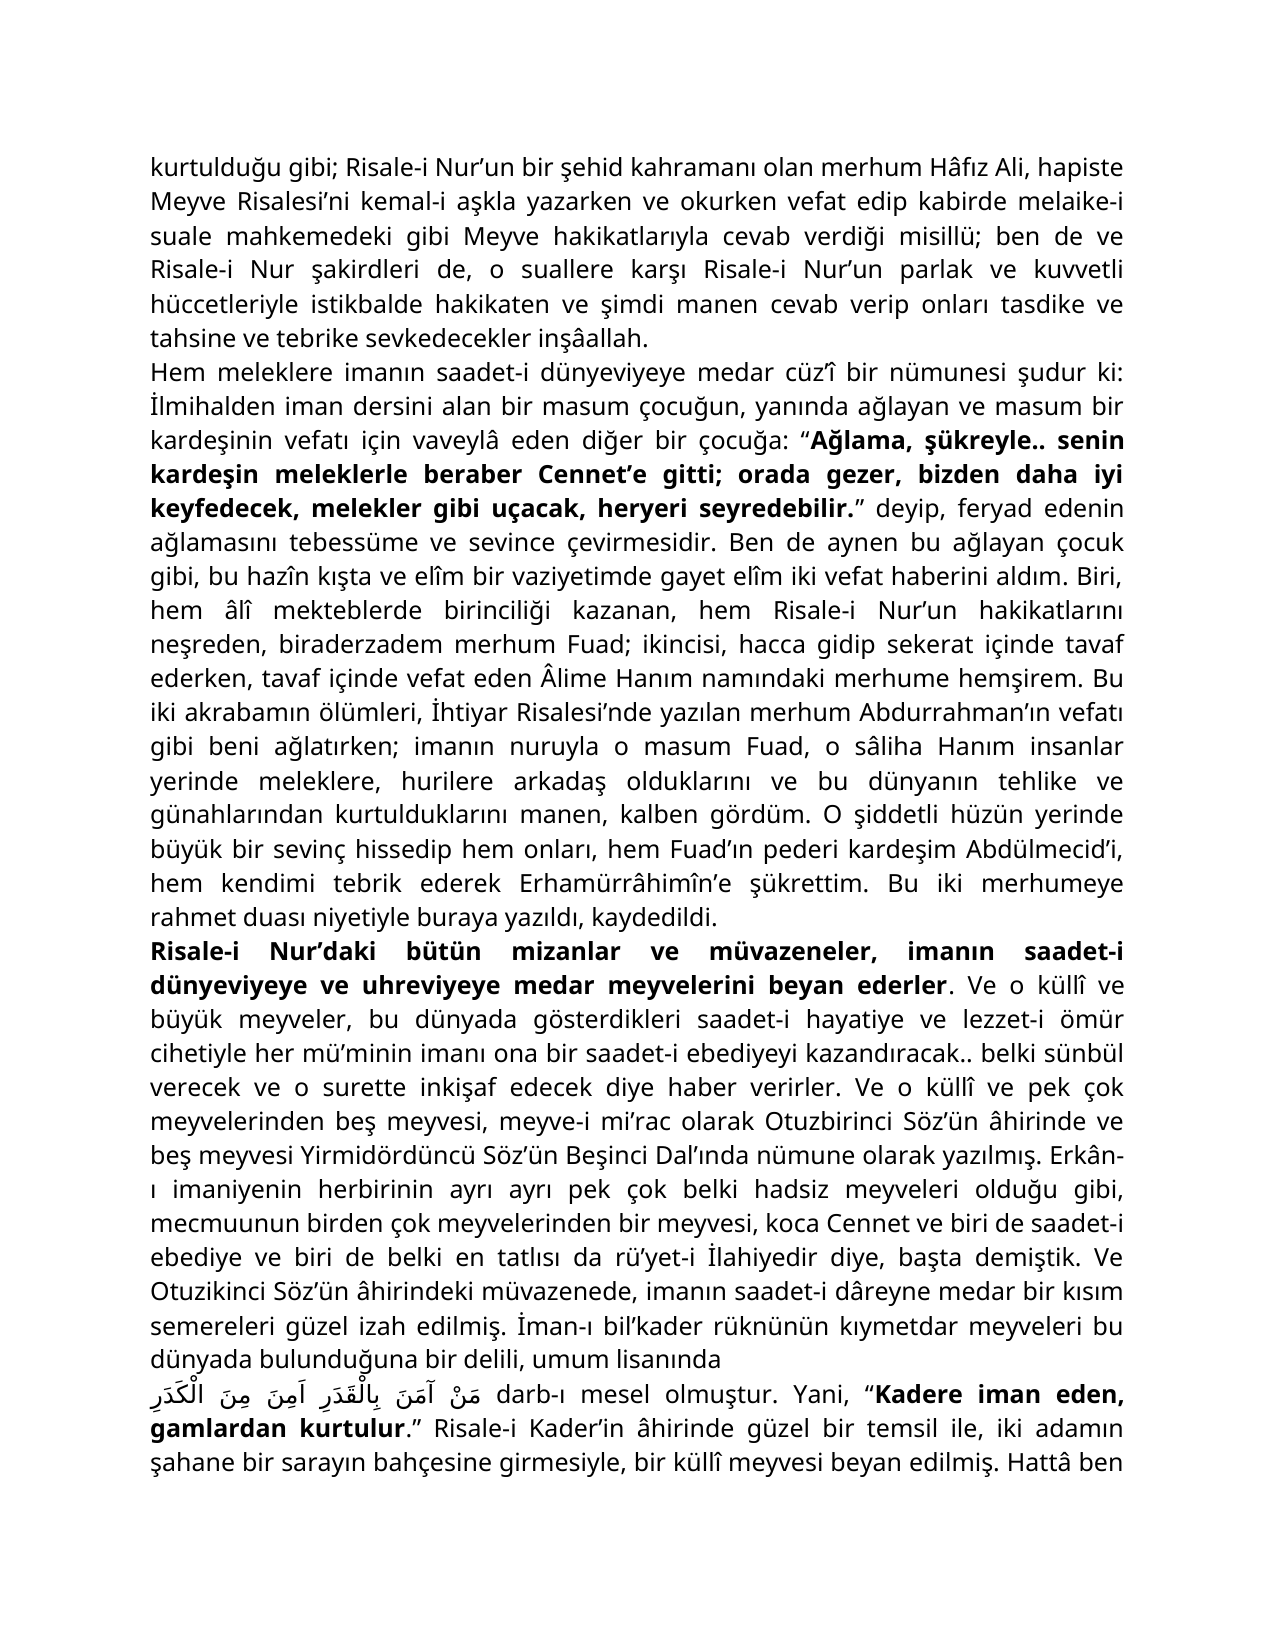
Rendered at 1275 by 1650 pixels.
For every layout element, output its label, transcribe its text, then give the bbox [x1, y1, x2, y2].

text Risale-i Nur’daki bütün mizanlar ve müvazeneler, imanın saadet-i dünyeviyeye ve uhreviyeye medar meyvelerini beyan ederler. Ve o küllî ve büyük meyveler, bu dünyada gösterdikleri saadet-i hayatiye ve lezzet-i ömür cihetiyle her mü’minin imanı ona bir saadet-i ebediyeyi kazandıracak.. belki sünbül verecek ve o surette inkişaf edecek diye haber verirler. Ve o küllî ve pek çok meyvelerinden beş meyvesi, meyve-i mi’rac olarak Otuzbirinci Söz’ün âhirinde ve beş meyvesi Yirmidördüncü Söz’ün Beşinci Dal’ında nümune olarak yazılmış. Erkân-ı imaniyenin herbirinin ayrı ayrı pek çok belki hadsiz meyveleri olduğu gibi, mecmuunun birden çok meyvelerinden bir meyvesi, koca Cennet ve biri de saadet-i ebediye ve biri de belki en tatlısı da rü’yet-i İlahiyedir diye, başta demiştik. Ve Otuzikinci Söz’ün âhirindeki müvazenede, imanın saadet-i dâreyne medar bir kısım semereleri güzel izah edilmiş. İman-ı bil’kader rüknünün kıymetdar meyveleri bu dünyada bulunduğuna bir delili, umum lisanında [150, 933, 1125, 1376]
text Hem meleklere imanın saadet-i dünyeviyeye medar cüz’î bir nümunesi şudur ki: İlmihalden iman dersini alan bir masum çocuğun, yanında ağlayan ve masum bir kardeşinin vefatı için vaveylâ eden diğer bir çocuğa: “Ağlama, şükreyle.. senin kardeşin meleklerle beraber Cennet’e gitti; orada gezer, bizden daha iyi keyfedecek, melekler gibi uçacak, heryeri seyredebilir.” deyip, feryad edenin ağlamasını tebessüme ve sevince çevirmesidir. Ben de aynen bu ağlayan çocuk gibi, bu hazîn kışta ve elîm bir vaziyetimde gayet elîm iki vefat haberini aldım. Biri, hem âlî mekteblerde birinciliği kazanan, hem Risale-i Nur’un hakikatlarını neşreden, biraderzadem merhum Fuad; ikincisi, hacca gidip sekerat içinde tavaf ederken, tavaf içinde vefat eden Âlime Hanım namındaki merhume hemşirem. Bu iki akrabamın ölümleri, İhtiyar Risalesi’nde yazılan merhum Abdurrahman’ın vefatı gibi beni ağlatırken; imanın nuruyla o masum Fuad, o sâliha Hanım insanlar yerinde meleklere, hurilere arkadaş olduklarını ve bu dünyanın tehlike ve günahlarından kurtulduklarını manen, kalben gördüm. O şiddetli hüzün yerinde büyük bir sevinç hissedip hem onları, hem Fuad’ın pederi kardeşim Abdülmecid’i, hem kendimi tebrik ederek Erhamürrâhimîn’e şükrettim. Bu iki merhumeye rahmet duası niyetiyle buraya yazıldı, kaydedildi. [150, 354, 1125, 933]
text kurtulduğu gibi; Risale-i Nur’un bir şehid kahramanı olan merhum Hâfız Ali, hapiste Meyve Risalesi’ni kemal-i aşkla yazarken ve okurken vefat edip kabirde melaike-i suale mahkemedeki gibi Meyve hakikatlarıyla cevab verdiği misillü; ben de ve Risale-i Nur şakirdleri de, o suallere karşı Risale-i Nur’un parlak ve kuvvetli hüccetleriyle istikbalde hakikaten ve şimdi manen cevab verip onları tasdike ve tahsine ve tebrike sevkedecekler inşâallah. [150, 150, 1125, 354]
text مَنْ آمَنَ بِالْقَدَرِ اَمِنَ مِنَ الْكَدَرِ darb-ı mesel olmuştur. Yani, “Kadere iman eden, gamlardan kurtulur.” Risale-i Kader’in âhirinde güzel bir temsil ile, iki adamın şahane bir sarayın bahçesine girmesiyle, bir küllî meyvesi beyan edilmiş. Hattâ ben kendi hayatımda binler tecrübelerimle gördüm ve bildim ki; kadere iman olmazsa hayat-ı dünyeviye saadeti mahvolur. Elîm musibetlerde, ne vakit kadere iman cihetine bakardım; musibet gayet hafifleşiyor görüyordum. Ve kadere iman etmeyen nasıl yaşayabilir diye hayret ederdim. [150, 1376, 1125, 1478]
